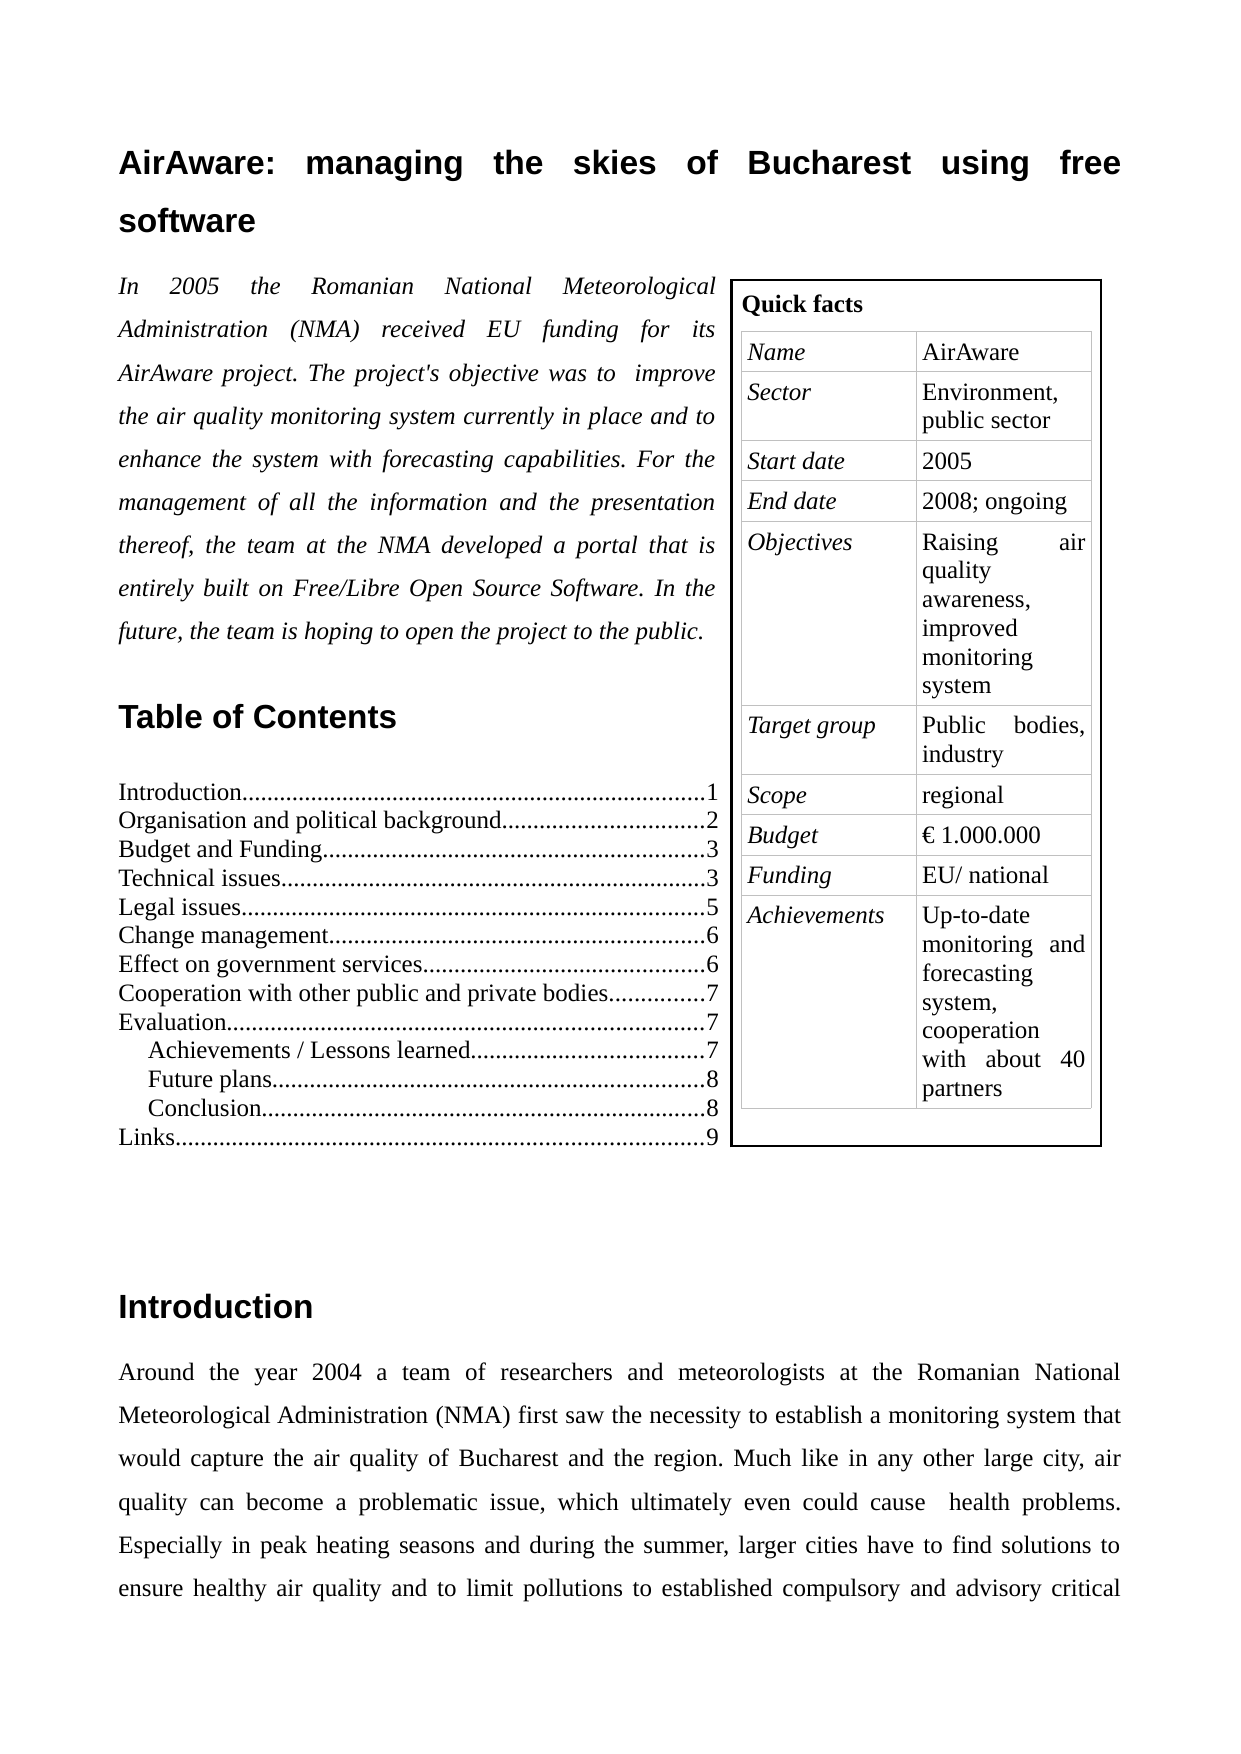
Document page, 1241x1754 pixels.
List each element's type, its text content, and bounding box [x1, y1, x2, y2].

table_cell 2005 [917, 441, 1091, 480]
table_cell regional [917, 775, 1091, 814]
table_cell € 1.000.000 [917, 815, 1091, 854]
subtitle Table of Contents [118, 697, 730, 736]
table_cell Sector [742, 372, 916, 440]
text [1102, 777, 1122, 806]
text [1102, 1093, 1122, 1122]
table_cell Start date [742, 441, 916, 480]
table_header Name [742, 332, 916, 371]
subtitle [1102, 697, 1122, 736]
table_cell Objectives [742, 522, 916, 705]
text Around the year 2004 a team of researchers and meteorologists at the Romanian National Meteorological Administration (NMA) first saw the necessity to establish a monitoring system that would capture the air quality of Bucharest and the region. Much like in any other large city, air quality can become a problematic issue, which ultimately even could cause health problems. Especially in peak heating seasons and during the summer, larger cities have to find solutions to ensure healthy air quality and to limit pollutions to established compulsory and advisory critical [118, 1357, 1122, 1602]
table_cell EU/ national [917, 856, 1091, 895]
text In 2005 the Romanian National Meteorological Administration (NMA) received EU funding for its AirAware project. The project's objective was to improve the air quality monitoring system currently in place and to enhance the system with forecasting capabilities. For the management of all the information and the presentation thereof, the team at the NMA developed a portal that is entirely built on Free/Libre Open Source Software. In the future, the team is hoping to open the project to the public. [733, 281, 1100, 1145]
table_cell Achievements [742, 896, 916, 1108]
text Change management 6 [118, 921, 730, 949]
text [1102, 1064, 1122, 1093]
table_cell Environment, public sector [917, 372, 1091, 440]
text Budget and Funding 3 [118, 834, 730, 863]
table_cell End date [742, 481, 916, 521]
table_cell Raising air quality awareness, improved monitoring system [917, 522, 1091, 705]
table_cell Up-to-date monitoring and forecasting system, cooperation with about 40 partners [917, 896, 1091, 1108]
text [1102, 863, 1122, 892]
text Cooperation with other public and private bodies 7 [118, 978, 730, 1007]
text [1102, 834, 1122, 863]
table_cell Scope [742, 775, 916, 814]
text Legal issues 5 [118, 892, 730, 921]
subtitle AirAware: managing the skies of Bucharest using free software [118, 143, 1122, 240]
text Evaluation 7 [118, 1007, 730, 1036]
table_cell Public bodies, industry [917, 706, 1091, 774]
table_cell Target group [742, 706, 916, 774]
table_header AirAware [917, 332, 1091, 371]
text Links 9 [118, 1122, 1122, 1151]
text [1102, 892, 1122, 921]
table_cell Budget [742, 815, 916, 854]
subtitle Introduction [118, 1287, 1122, 1325]
text [1102, 1007, 1122, 1036]
text Technical issues 3 [118, 863, 730, 892]
text Effect on government services 6 [118, 949, 730, 978]
table_cell 2008; ongoing [917, 481, 1091, 521]
text In 2005 the Romanian National Meteorological Administration (NMA) received EU funding for its AirAware project. The project's objective was to improve the air quality monitoring system currently in place and to enhance the system with forecasting capabilities. For the management of all the information and the presentation thereof, the team at the NMA developed a portal that is entirely built on Free/Libre Open Source Software. In the future, the team is hoping to open the project to the public. [118, 271, 1122, 645]
text Conclusion 8 [148, 1093, 730, 1122]
text Achievements / Lessons learned 7 [148, 1036, 730, 1064]
text [1102, 921, 1122, 949]
text Quick facts [741, 289, 1091, 318]
text Organisation and political background 2 [118, 806, 730, 834]
text Introduction 1 [118, 777, 730, 806]
text Future plans 8 [148, 1064, 730, 1093]
table_cell Funding [742, 856, 916, 895]
